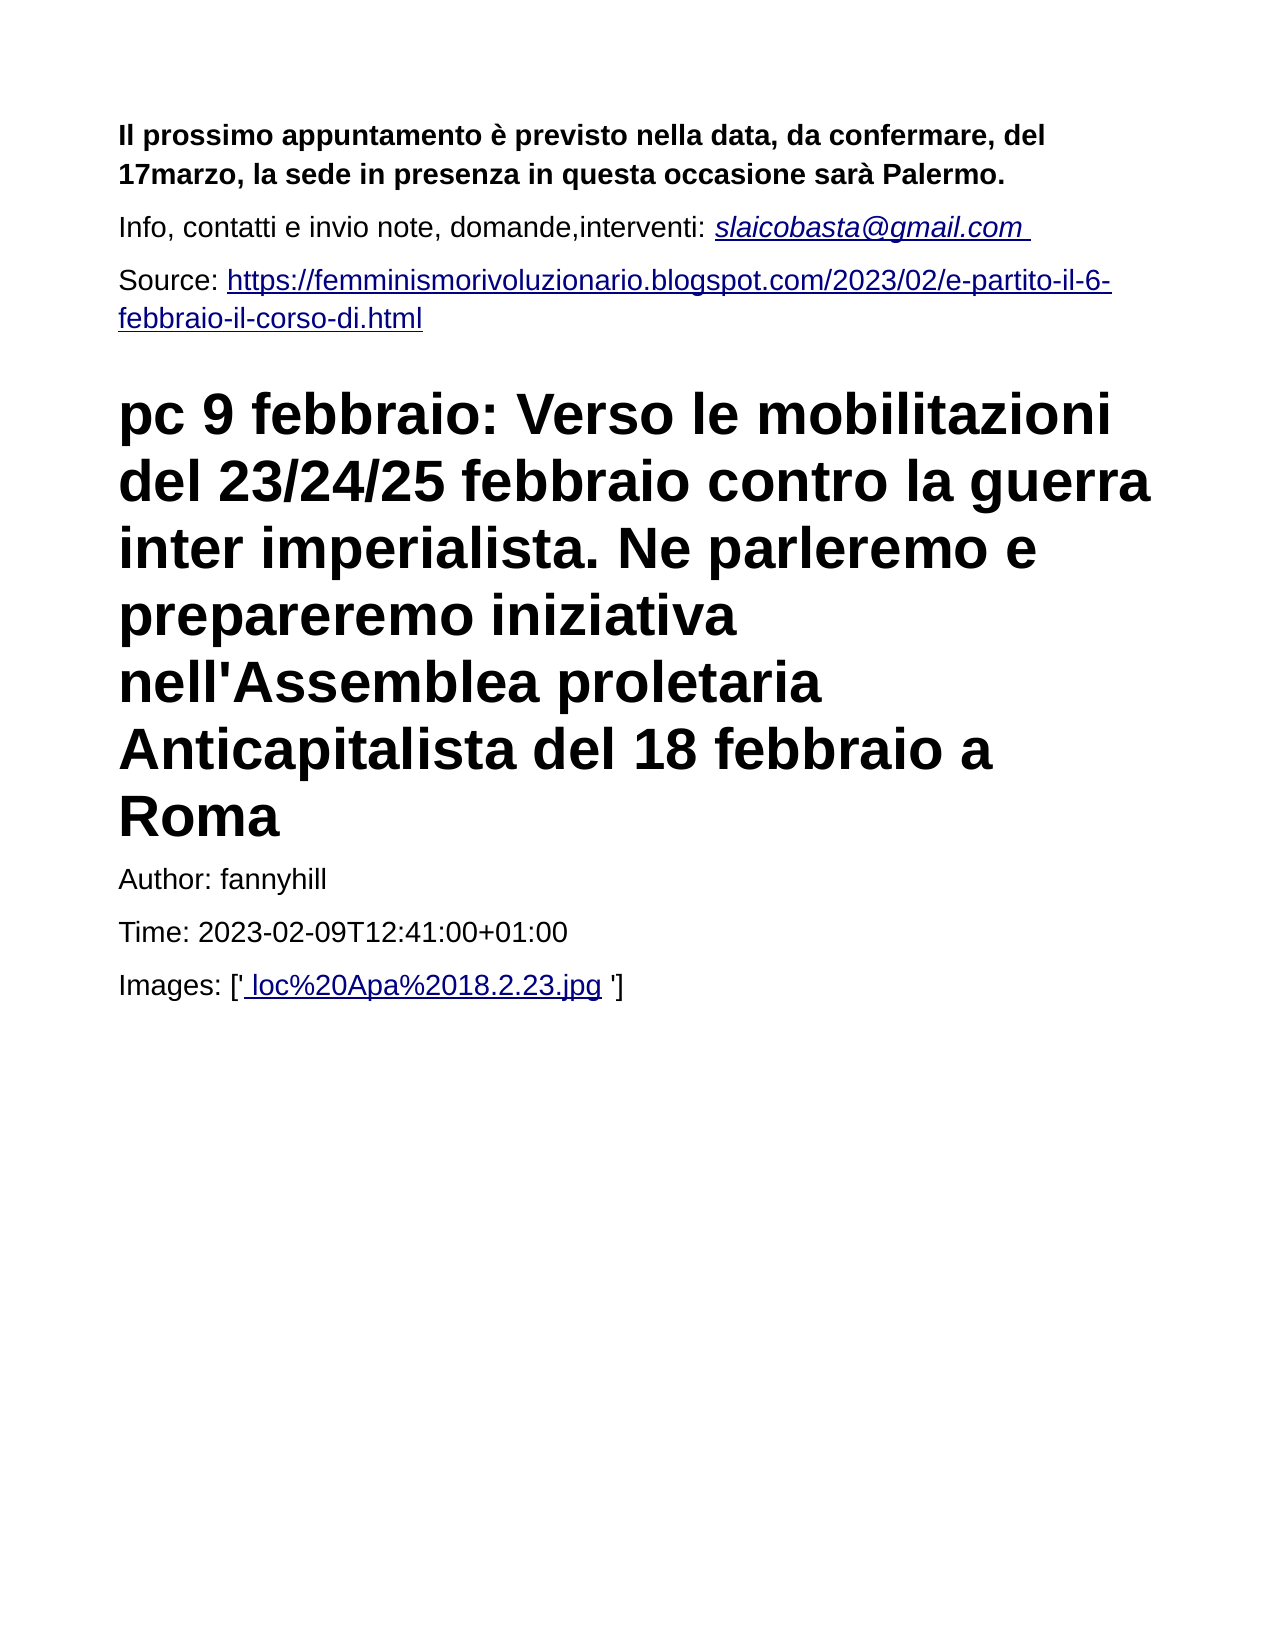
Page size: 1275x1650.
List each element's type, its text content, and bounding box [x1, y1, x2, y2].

text Il prossimo appuntamento è previsto nella data, da confermare, del 17marzo, la sede in presenza in questa occasione sarà Palermo. [118, 118, 1157, 190]
text Images: [' loc%20Apa%2018.2.23.jpg '] [118, 968, 1157, 1001]
text Info, contatti e invio note, domande,interventi: slaicobasta@gmail.com [118, 210, 1157, 243]
text Author: fannyhill [118, 862, 1157, 895]
subtitle pc 9 febbraio: Verso le mobilitazioni del 23/24/25 febbraio contro la guerra inter imperialista. Ne parleremo e prepareremo iniziativa nell'Assemblea proletaria Anticapitalista del 18 febbraio a Roma [118, 379, 1157, 849]
text Source: https://femminismorivoluzionario.blogspot.com/2023/02/e-partito-il-6-febbraio-il-corso-di.html [118, 263, 1157, 335]
text Time: 2023-02-09T12:41:00+01:00 [118, 915, 1157, 948]
